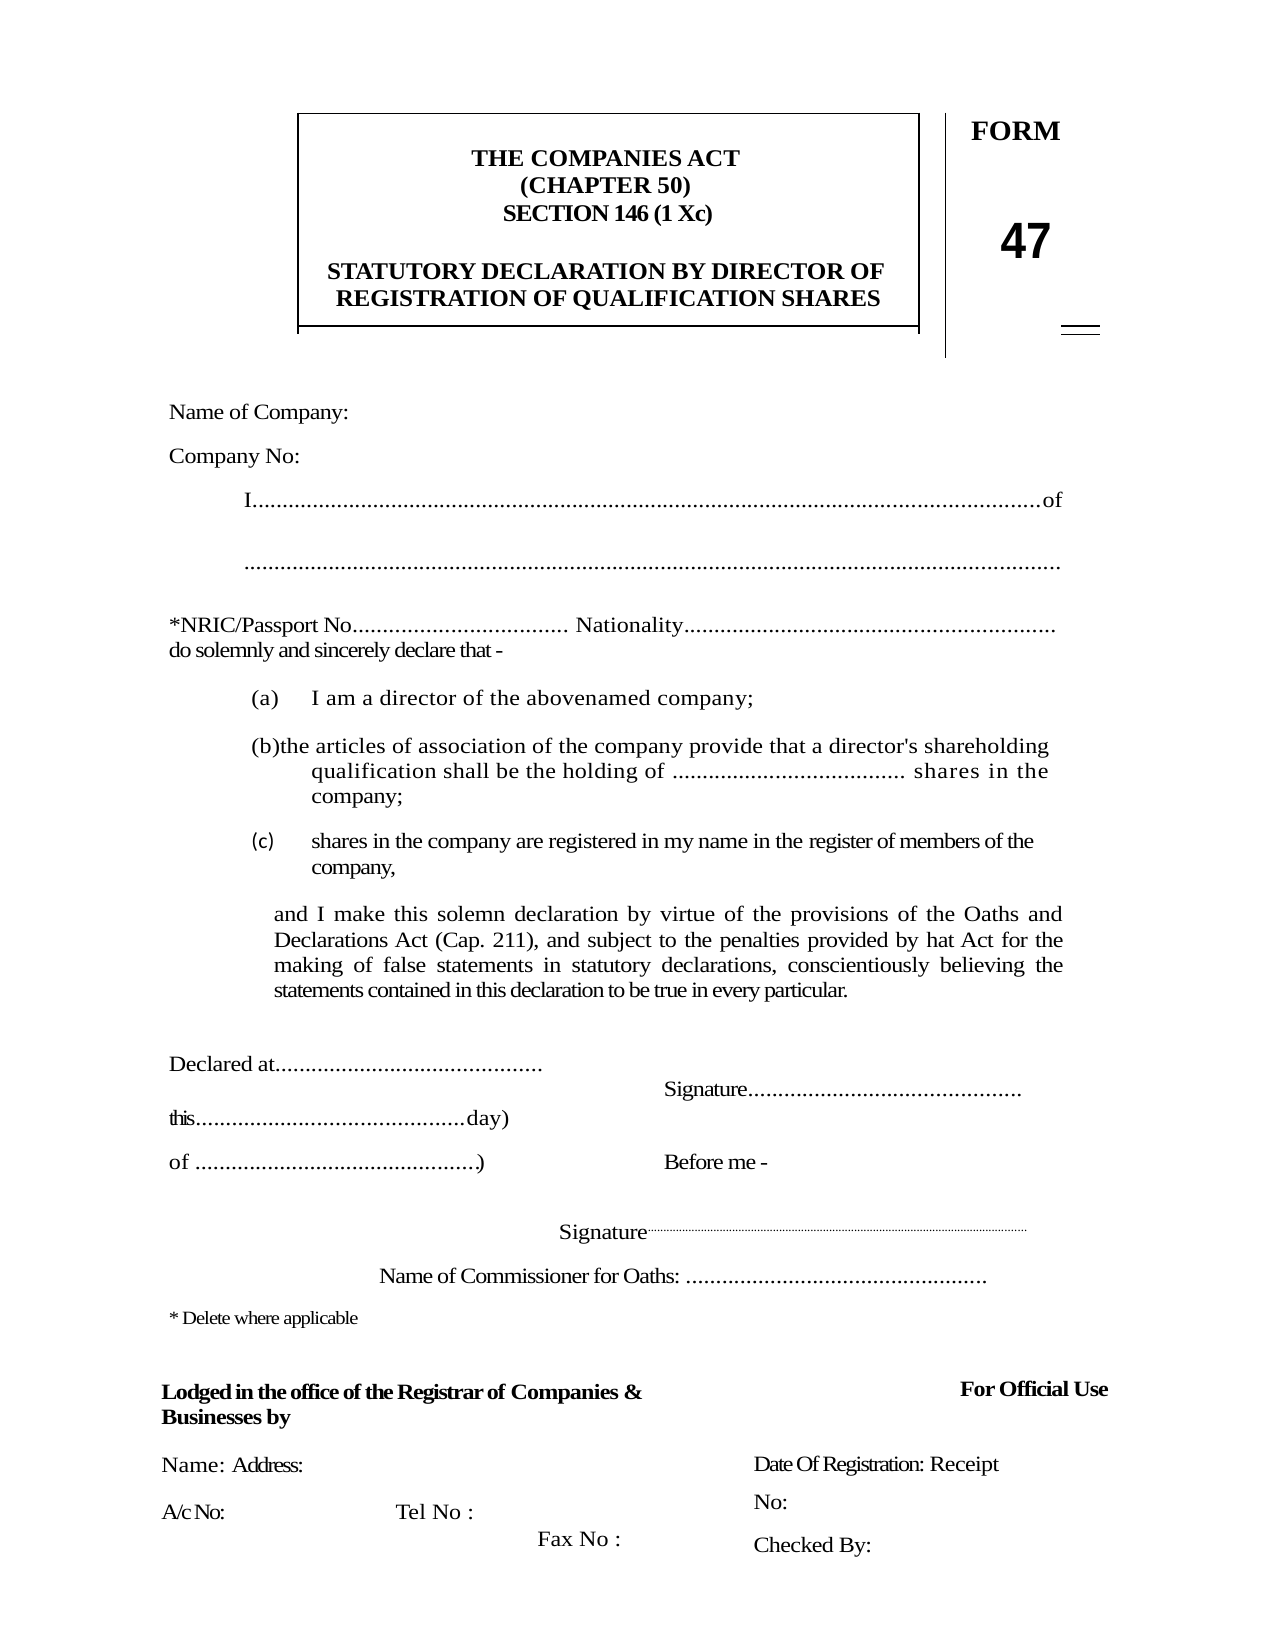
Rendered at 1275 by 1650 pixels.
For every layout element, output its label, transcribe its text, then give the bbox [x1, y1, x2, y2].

list the articles of association of the company provide that a director's shareholding [251, 733, 1109, 758]
table_header [1061, 113, 1099, 325]
text of .) Before me - [169, 1149, 1109, 1174]
table_cell [1061, 335, 1099, 357]
table_cell [1061, 327, 1099, 334]
text Signature [664, 1076, 1109, 1101]
text A/c No: Tel No : [161, 1502, 659, 1523]
text For Official Use [753, 1379, 1109, 1400]
text qualification shall be the holding of shares in the company; [311, 758, 1064, 808]
text this day) [169, 1105, 1109, 1130]
text Name of Company: [169, 399, 1109, 424]
text Name of Commissioner for Oaths: [379, 1263, 1109, 1288]
table_cell [298, 334, 919, 357]
text * Delete where applicable [169, 1307, 1109, 1329]
text Name: Address: [161, 1444, 374, 1480]
table_header FORM 47 Folio No [946, 113, 1061, 357]
table_cell [299, 327, 918, 334]
table_header THE COMPANIES ACT (CHAPTER 50) SECTION 146 (1 Xc) STATUTORY DECLARATION BY DIRECTOR OF REGISTRATION OF QUALIFICATION SHARES [299, 114, 918, 325]
table_cell [920, 325, 945, 334]
list shares in the company are registered in my name in the register of members of the company, [251, 827, 1064, 879]
text *NRIC/Passport No Nationality [169, 612, 1109, 637]
table_cell [919, 334, 945, 357]
text Checked By: [753, 1532, 1109, 1557]
text Date Of Registration: Receipt No: [753, 1441, 1034, 1517]
text Company No: [169, 443, 1109, 468]
text Signature. [559, 1219, 1109, 1244]
text Declared at [169, 1051, 1109, 1076]
text I of [244, 487, 1109, 512]
text do solemnly and sincerely declare that - [169, 637, 1109, 662]
text and I make this solemn declaration by virtue of the provisions of the Oaths and Declarations Act (Cap. 211), and subject to the penalties provided by hat Act for the making of false statements in statutory declarations, conscientiously believing the statements contained in this declaration to be true in every particular. [274, 901, 1064, 1002]
table_header [920, 113, 945, 325]
text Lodged in the office of the Registrar of Companies & Businesses by [161, 1379, 659, 1429]
list I am a director of the abovenamed company; [251, 685, 1109, 710]
text Fax No : [161, 1527, 621, 1552]
